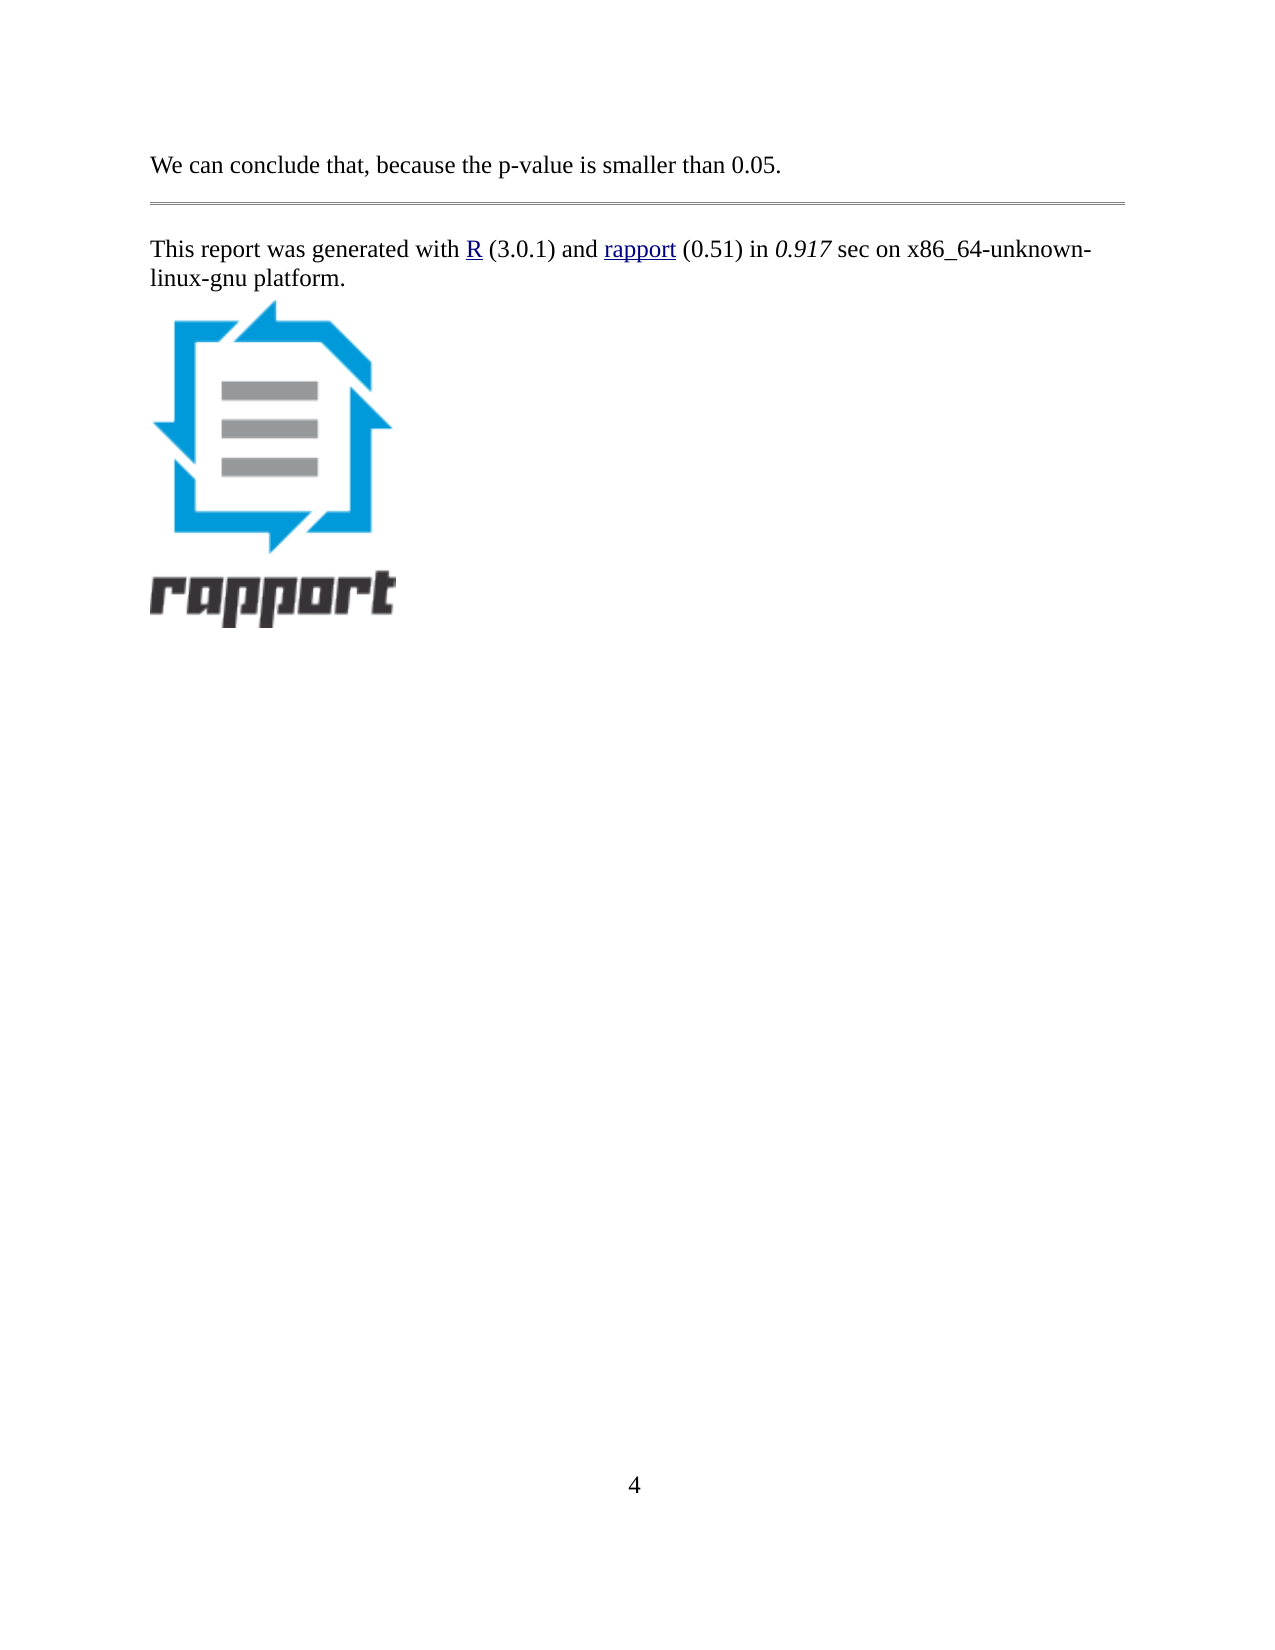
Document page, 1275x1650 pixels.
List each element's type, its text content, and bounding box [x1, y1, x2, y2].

text This report was generated with R (3.0.1) and rapport (0.51) in 0.917 sec on x86_64-unknown-linux-gnu platform. [150, 234, 1125, 291]
text We can conclude that, because the p-value is smaller than 0.05. [150, 150, 1125, 179]
picture [150, 300, 396, 628]
